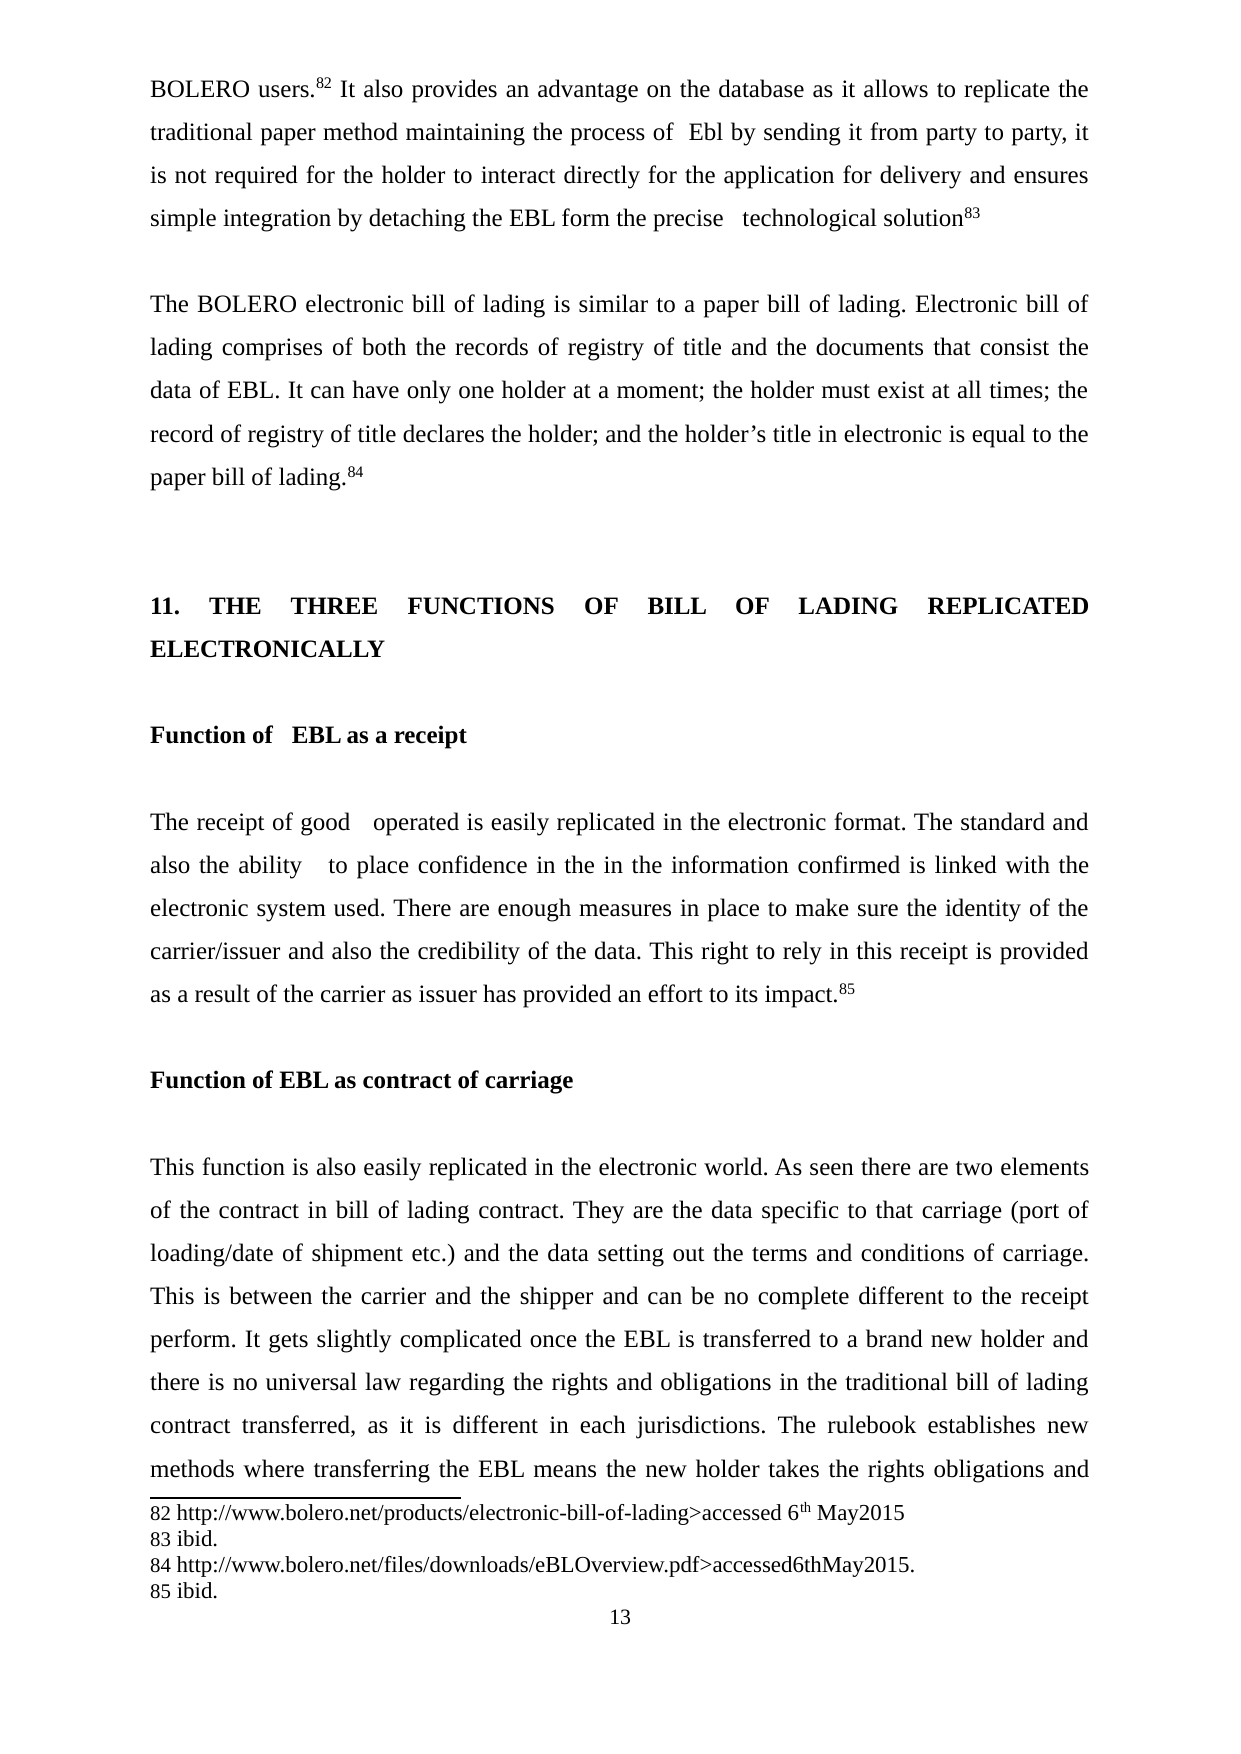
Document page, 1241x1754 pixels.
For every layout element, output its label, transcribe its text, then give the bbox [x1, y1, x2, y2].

text http://www.bolero.net/files/downloads/eBLOverview.pdf>accessed6thMay2015. [150, 1551, 1090, 1578]
text ibid. [150, 1525, 1090, 1551]
text ibid. [150, 1578, 1090, 1604]
text Function of EBL as contract of carriage [150, 1066, 1090, 1094]
text BOLERO users. It also provides an advantage on the database as it allows to replicate the traditional paper method maintaining the process of Ebl by sending it from party to party, it is not required for the holder to interact directly for the application for delivery and ensures simple integration by detaching the EBL form the precise technological solution [150, 74, 1090, 232]
text 11. THE THREE FUNCTIONS OF BILL OF LADING REPLICATED ELECTRONICALLY [150, 591, 1090, 663]
text http://www.bolero.net/products/electronic-bill-of-lading>accessed 6th May2015 [150, 1498, 1090, 1525]
text The BOLERO electronic bill of lading is similar to a paper bill of lading. Electronic bill of lading comprises of both the records of registry of title and the documents that consist the data of EBL. It can have only one holder at a moment; the holder must exist at all times; the record of registry of title declares the holder; and the holder’s title in electronic is equal to the paper bill of lading. [150, 289, 1090, 491]
text Function of EBL as a receipt [150, 721, 1090, 749]
text The receipt of good operated is easily replicated in the electronic format. The standard and also the ability to place confidence in the in the information confirmed is linked with the electronic system used. There are enough measures in place to make sure the identity of the carrier/issuer and also the credibility of the data. This right to rely in this receipt is provided as a result of the carrier as issuer has provided an effort to its impact. [150, 807, 1090, 1008]
text This function is also easily replicated in the electronic world. As seen there are two elements of the contract in bill of lading contract. They are the data specific to that carriage (port of loading/date of shipment etc.) and the data setting out the terms and conditions of carriage. This is between the carrier and the shipper and can be no complete different to the receipt perform. It gets slightly complicated once the EBL is transferred to a brand new holder and there is no universal law regarding the rights and obligations in the traditional bill of lading contract transferred, as it is different in each jurisdictions. The rulebook establishes new methods where transferring the EBL means the new holder takes the rights obligations and [150, 1152, 1090, 1482]
